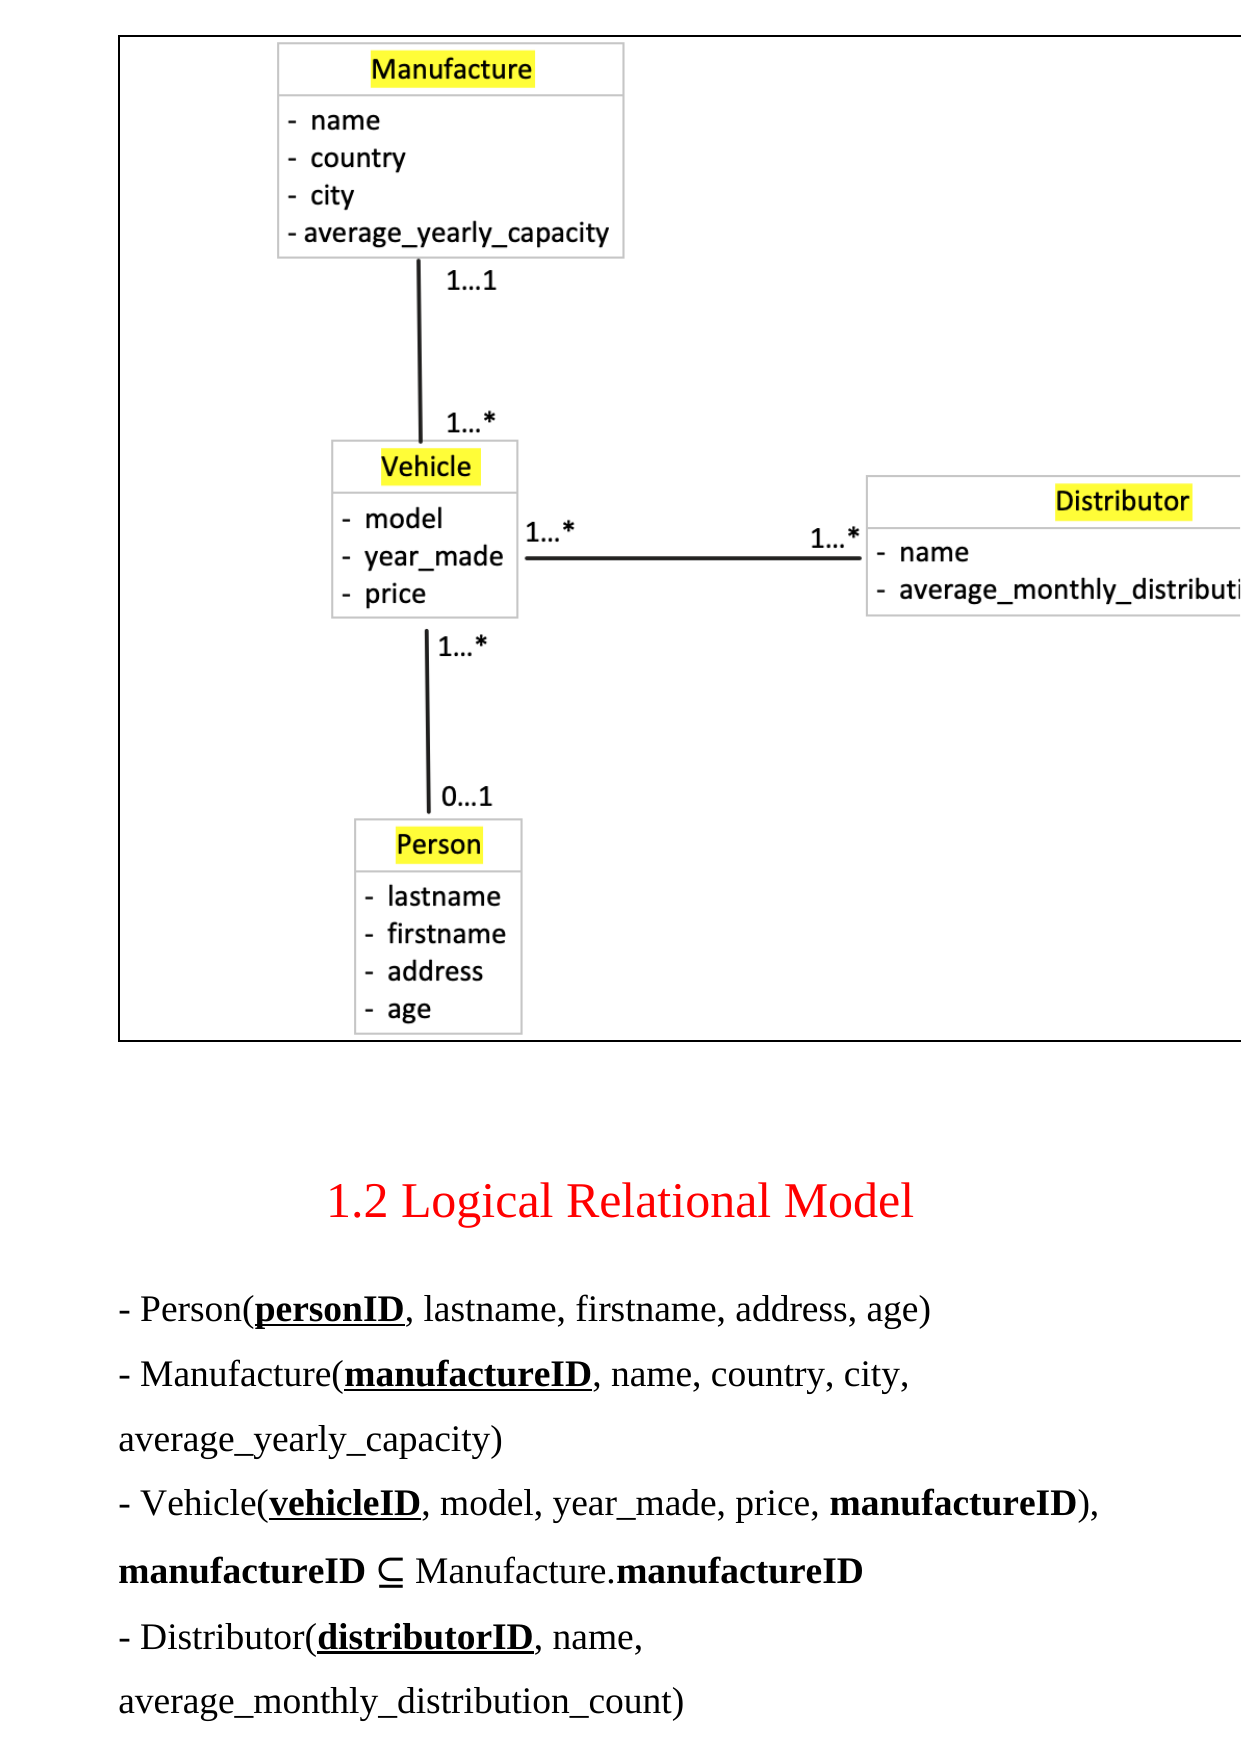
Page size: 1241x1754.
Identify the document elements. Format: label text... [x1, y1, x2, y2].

text - Person(personID, lastname, firstname, address, age) [118, 1287, 1122, 1330]
text - Manufacture(manufactureID, name, country, city, average_yearly_capacity) [118, 1351, 1122, 1459]
text 1.2 Logical Relational Model [118, 1171, 1122, 1228]
text - Vehicle(vehicleID, model, year_made, price, manufactureID), manufactureID ⊆ Manufacture.manufactureID [118, 1481, 1122, 1592]
text - Distributor(distributorID, name, average_monthly_distribution_count) [118, 1614, 1122, 1722]
